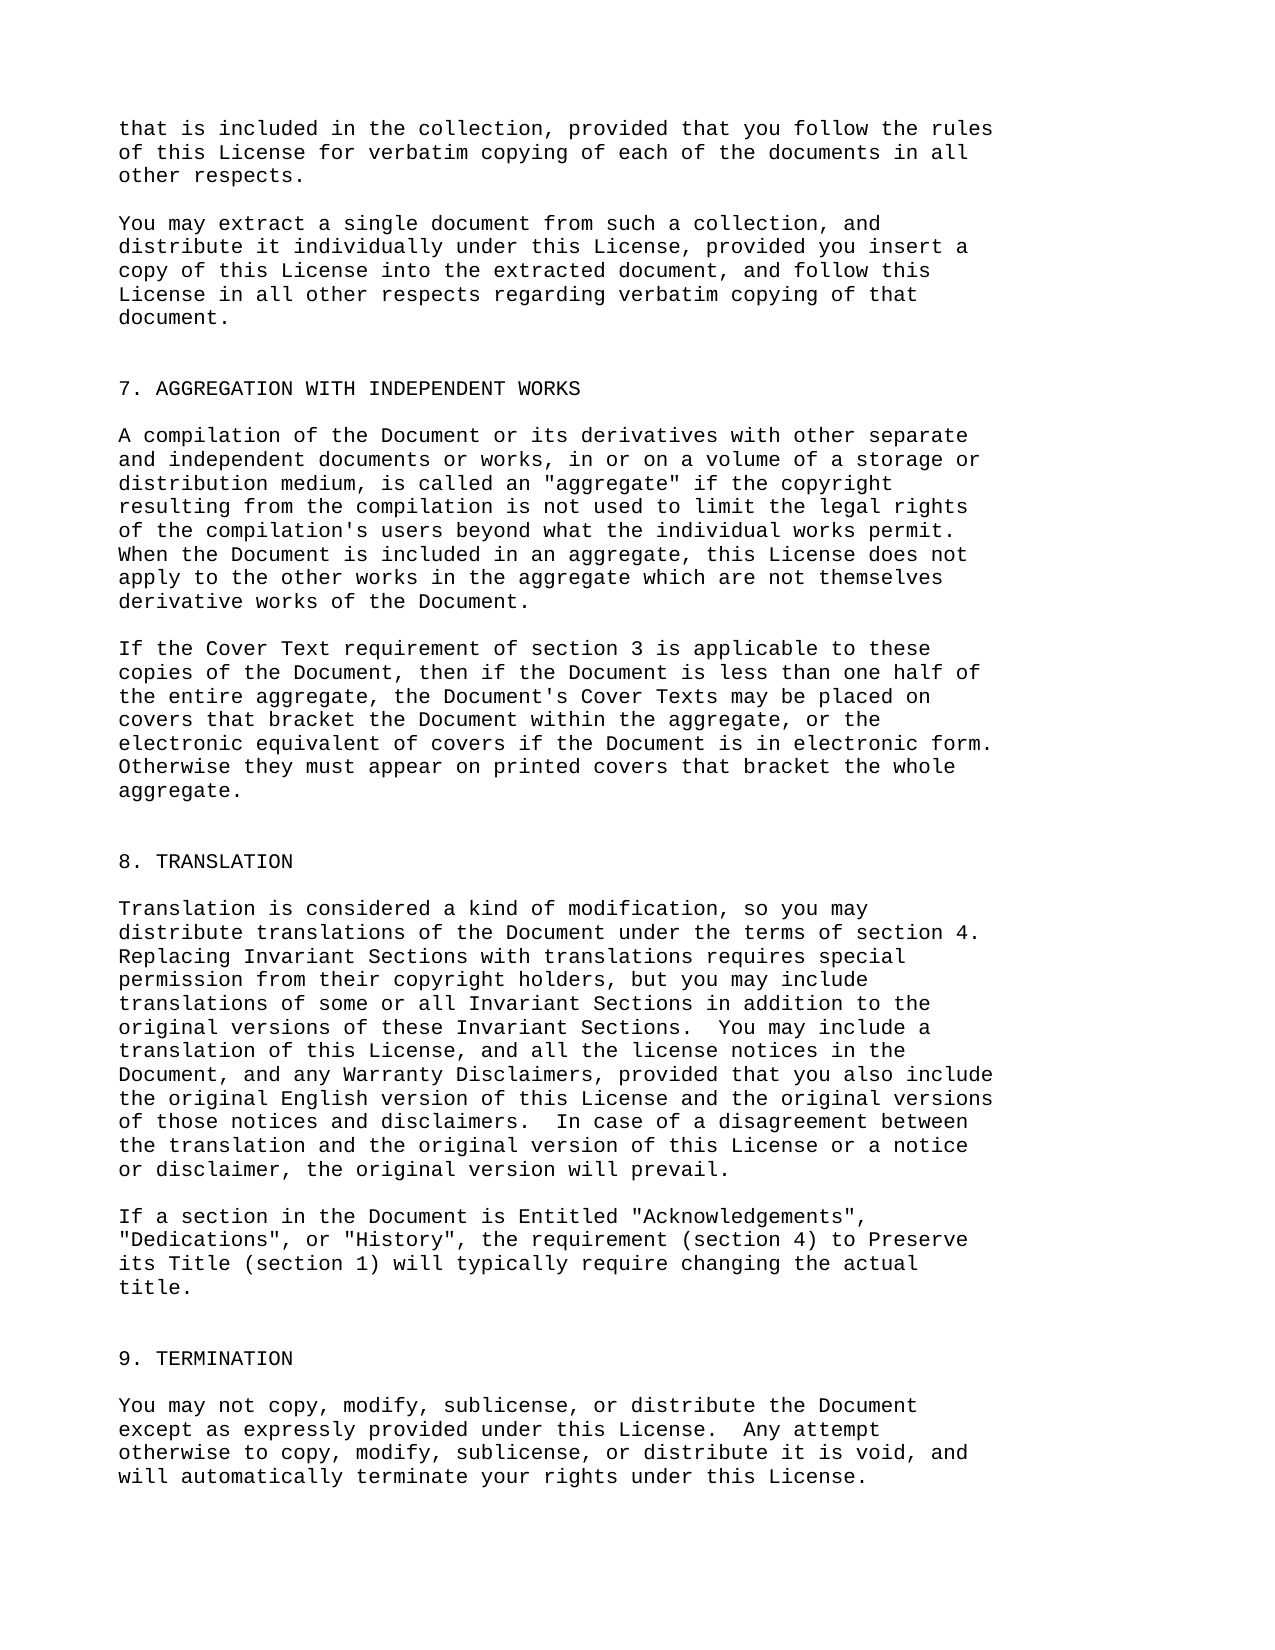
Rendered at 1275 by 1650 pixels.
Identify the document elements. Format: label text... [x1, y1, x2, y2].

text "Dedications", or "History", the requirement (section 4) to Preserve [118, 1229, 1157, 1253]
text 8. TRANSLATION [118, 851, 1157, 875]
text Otherwise they must appear on printed covers that bracket the whole [118, 757, 1157, 780]
text 9. TERMINATION [118, 1348, 1157, 1371]
text distribution medium, is called an "aggregate" if the copyright [118, 473, 1157, 496]
text original versions of these Invariant Sections. You may include a [118, 1017, 1157, 1040]
text copy of this License into the extracted document, and follow this [118, 260, 1157, 284]
text If a section in the Document is Entitled "Acknowledgements", [118, 1206, 1157, 1229]
text of this License for verbatim copying of each of the documents in all [118, 142, 1157, 165]
text You may extract a single document from such a collection, and [118, 213, 1157, 236]
text and independent documents or works, in or on a volume of a storage or [118, 449, 1157, 473]
text aggregate. [118, 780, 1157, 804]
text permission from their copyright holders, but you may include [118, 969, 1157, 993]
text of those notices and disclaimers. In case of a disagreement between [118, 1111, 1157, 1135]
text document. [118, 307, 1157, 331]
text translations of some or all Invariant Sections in addition to the [118, 993, 1157, 1017]
text Translation is considered a kind of modification, so you may [118, 898, 1157, 922]
text distribute it individually under this License, provided you insert a [118, 236, 1157, 260]
text distribute translations of the Document under the terms of section 4. [118, 922, 1157, 946]
text except as expressly provided under this License. Any attempt [118, 1419, 1157, 1442]
text License in all other respects regarding verbatim copying of that [118, 284, 1157, 307]
text translation of this License, and all the license notices in the [118, 1040, 1157, 1064]
text If the Cover Text requirement of section 3 is applicable to these [118, 638, 1157, 662]
text otherwise to copy, modify, sublicense, or distribute it is void, and [118, 1442, 1157, 1466]
text You may not copy, modify, sublicense, or distribute the Document [118, 1395, 1157, 1419]
text the translation and the original version of this License or a notice [118, 1135, 1157, 1158]
text Document, and any Warranty Disclaimers, provided that you also include [118, 1064, 1157, 1088]
text When the Document is included in an aggregate, this License does not [118, 544, 1157, 567]
text apply to the other works in the aggregate which are not themselves [118, 567, 1157, 591]
text title. [118, 1277, 1157, 1300]
text derivative works of the Document. [118, 591, 1157, 615]
text the entire aggregate, the Document's Cover Texts may be placed on [118, 686, 1157, 709]
text or disclaimer, the original version will prevail. [118, 1158, 1157, 1182]
text electronic equivalent of covers if the Document is in electronic form. [118, 733, 1157, 757]
text 7. AGGREGATION WITH INDEPENDENT WORKS [118, 378, 1157, 402]
text covers that bracket the Document within the aggregate, or the [118, 709, 1157, 733]
text resulting from the compilation is not used to limit the legal rights [118, 496, 1157, 520]
text the original English version of this License and the original versions [118, 1088, 1157, 1111]
text of the compilation's users beyond what the individual works permit. [118, 520, 1157, 544]
text A compilation of the Document or its derivatives with other separate [118, 426, 1157, 449]
text copies of the Document, then if the Document is less than one half of [118, 662, 1157, 686]
text its Title (section 1) will typically require changing the actual [118, 1253, 1157, 1277]
text other respects. [118, 165, 1157, 189]
text Replacing Invariant Sections with translations requires special [118, 946, 1157, 969]
text will automatically terminate your rights under this License. [118, 1466, 1157, 1489]
text that is included in the collection, provided that you follow the rules [118, 118, 1157, 142]
